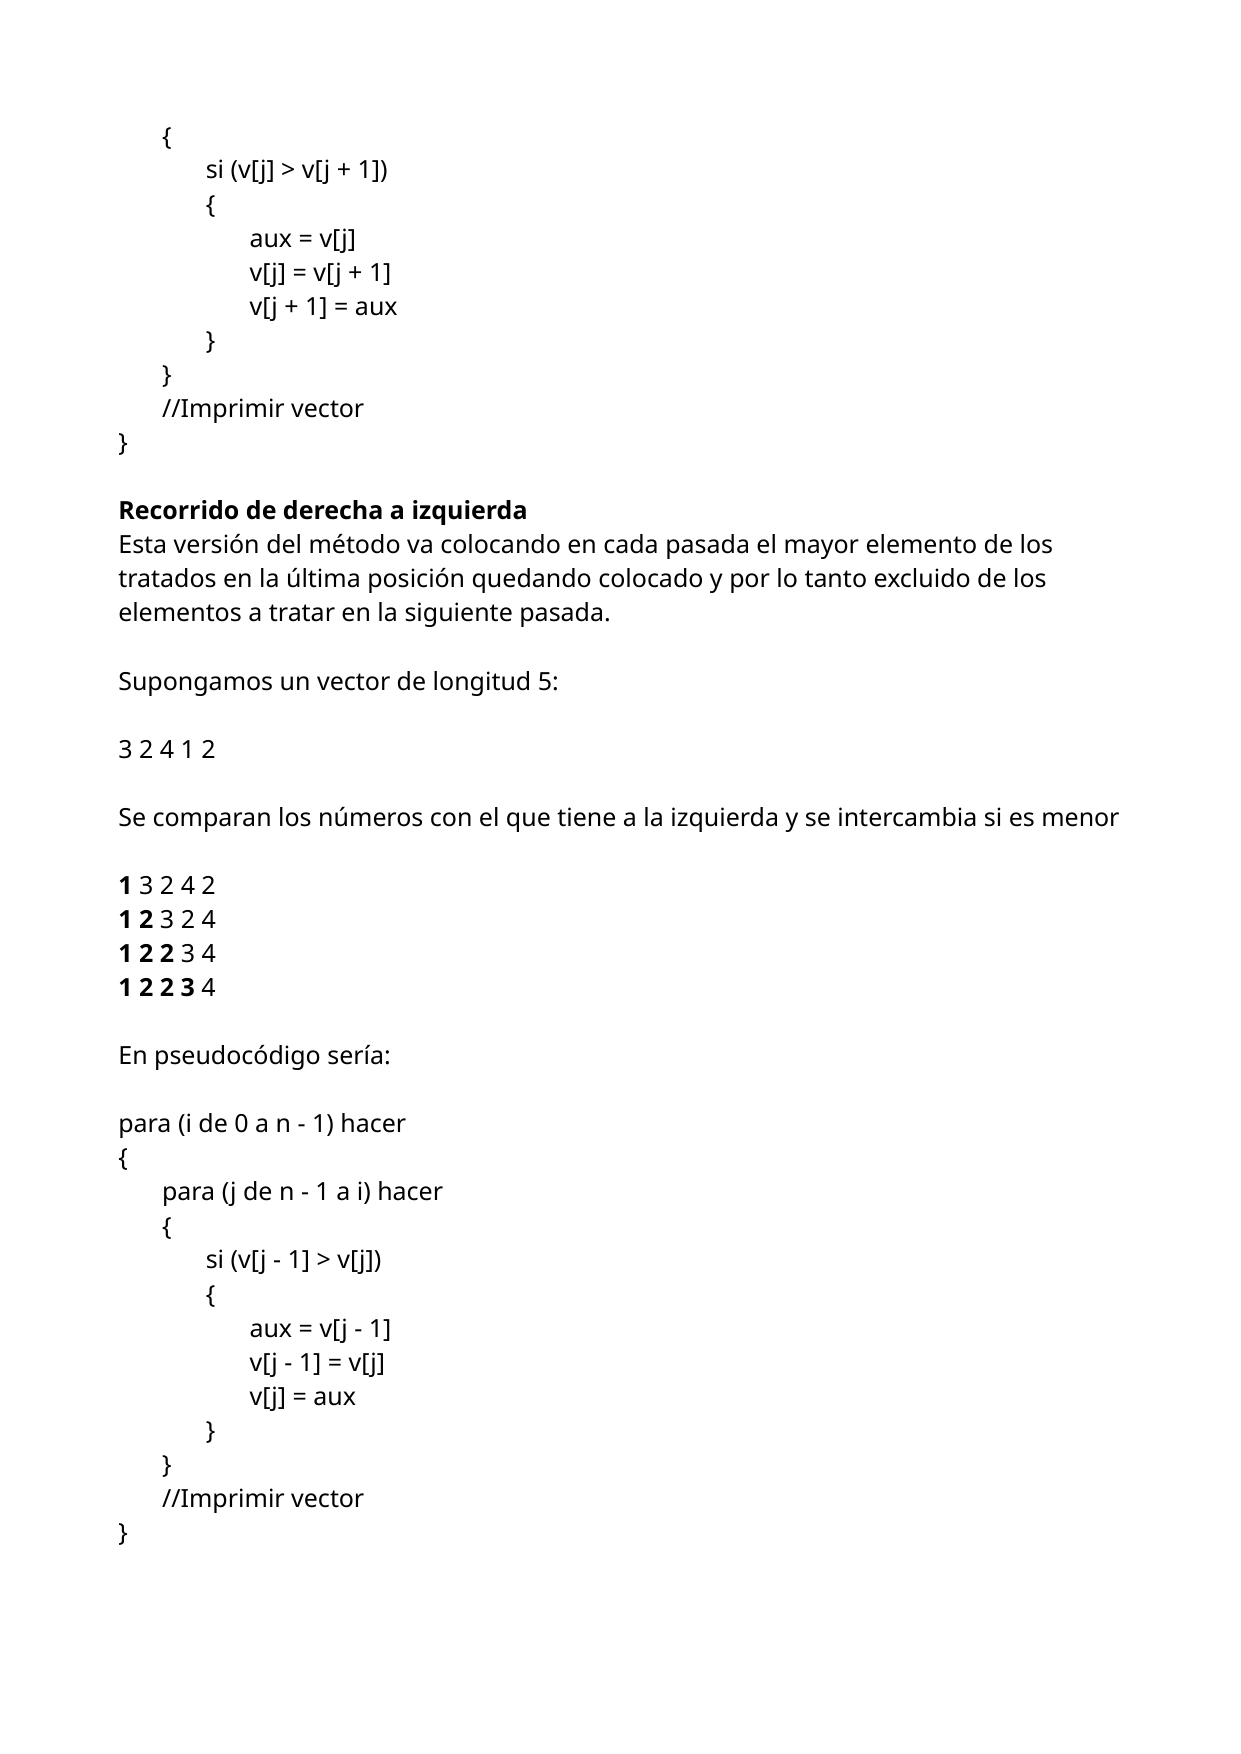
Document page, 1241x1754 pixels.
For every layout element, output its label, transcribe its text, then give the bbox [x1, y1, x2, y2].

text para (i de 0 a n - 1) hacer [118, 1106, 1122, 1140]
text } [118, 1515, 1122, 1549]
text { [118, 1140, 1122, 1174]
text aux = v[j - 1] [118, 1310, 1122, 1344]
text si (v[j] > v[j + 1]) [118, 152, 1122, 186]
text Supongamos un vector de longitud 5: [118, 663, 1122, 697]
text } [118, 425, 1122, 459]
text Recorrido de derecha a izquierda [118, 493, 1122, 527]
text v[j + 1] = aux [118, 288, 1122, 322]
text 1 3 2 4 2 [118, 867, 1122, 902]
text 3 2 4 1 2 [118, 731, 1122, 765]
text Esta versión del método va colocando en cada pasada el mayor elemento de los tratados en la última posición quedando colocado y por lo tanto excluido de los elementos a tratar en la siguiente pasada. [118, 527, 1122, 629]
text 1 2 2 3 4 [118, 970, 1122, 1004]
text v[j] = v[j + 1] [118, 254, 1122, 288]
text v[j - 1] = v[j] [118, 1344, 1122, 1378]
text Se comparan los números con el que tiene a la izquierda y se intercambia si es menor [118, 799, 1122, 833]
text En pseudocódigo sería: [118, 1038, 1122, 1072]
text } [118, 357, 1122, 391]
text } [118, 1412, 1122, 1447]
text { [118, 186, 1122, 220]
text //Imprimir vector [118, 391, 1122, 425]
text { [118, 118, 1122, 152]
text v[j] = aux [118, 1378, 1122, 1412]
text 1 2 3 2 4 [118, 902, 1122, 936]
text } [118, 1447, 1122, 1481]
text { [118, 1276, 1122, 1310]
text 1 2 2 3 4 [118, 936, 1122, 970]
text //Imprimir vector [118, 1481, 1122, 1515]
text { [118, 1208, 1122, 1242]
text para (j de n - 1 a i) hacer [118, 1174, 1122, 1208]
text } [118, 322, 1122, 357]
text aux = v[j] [118, 220, 1122, 254]
text si (v[j - 1] > v[j]) [118, 1242, 1122, 1276]
